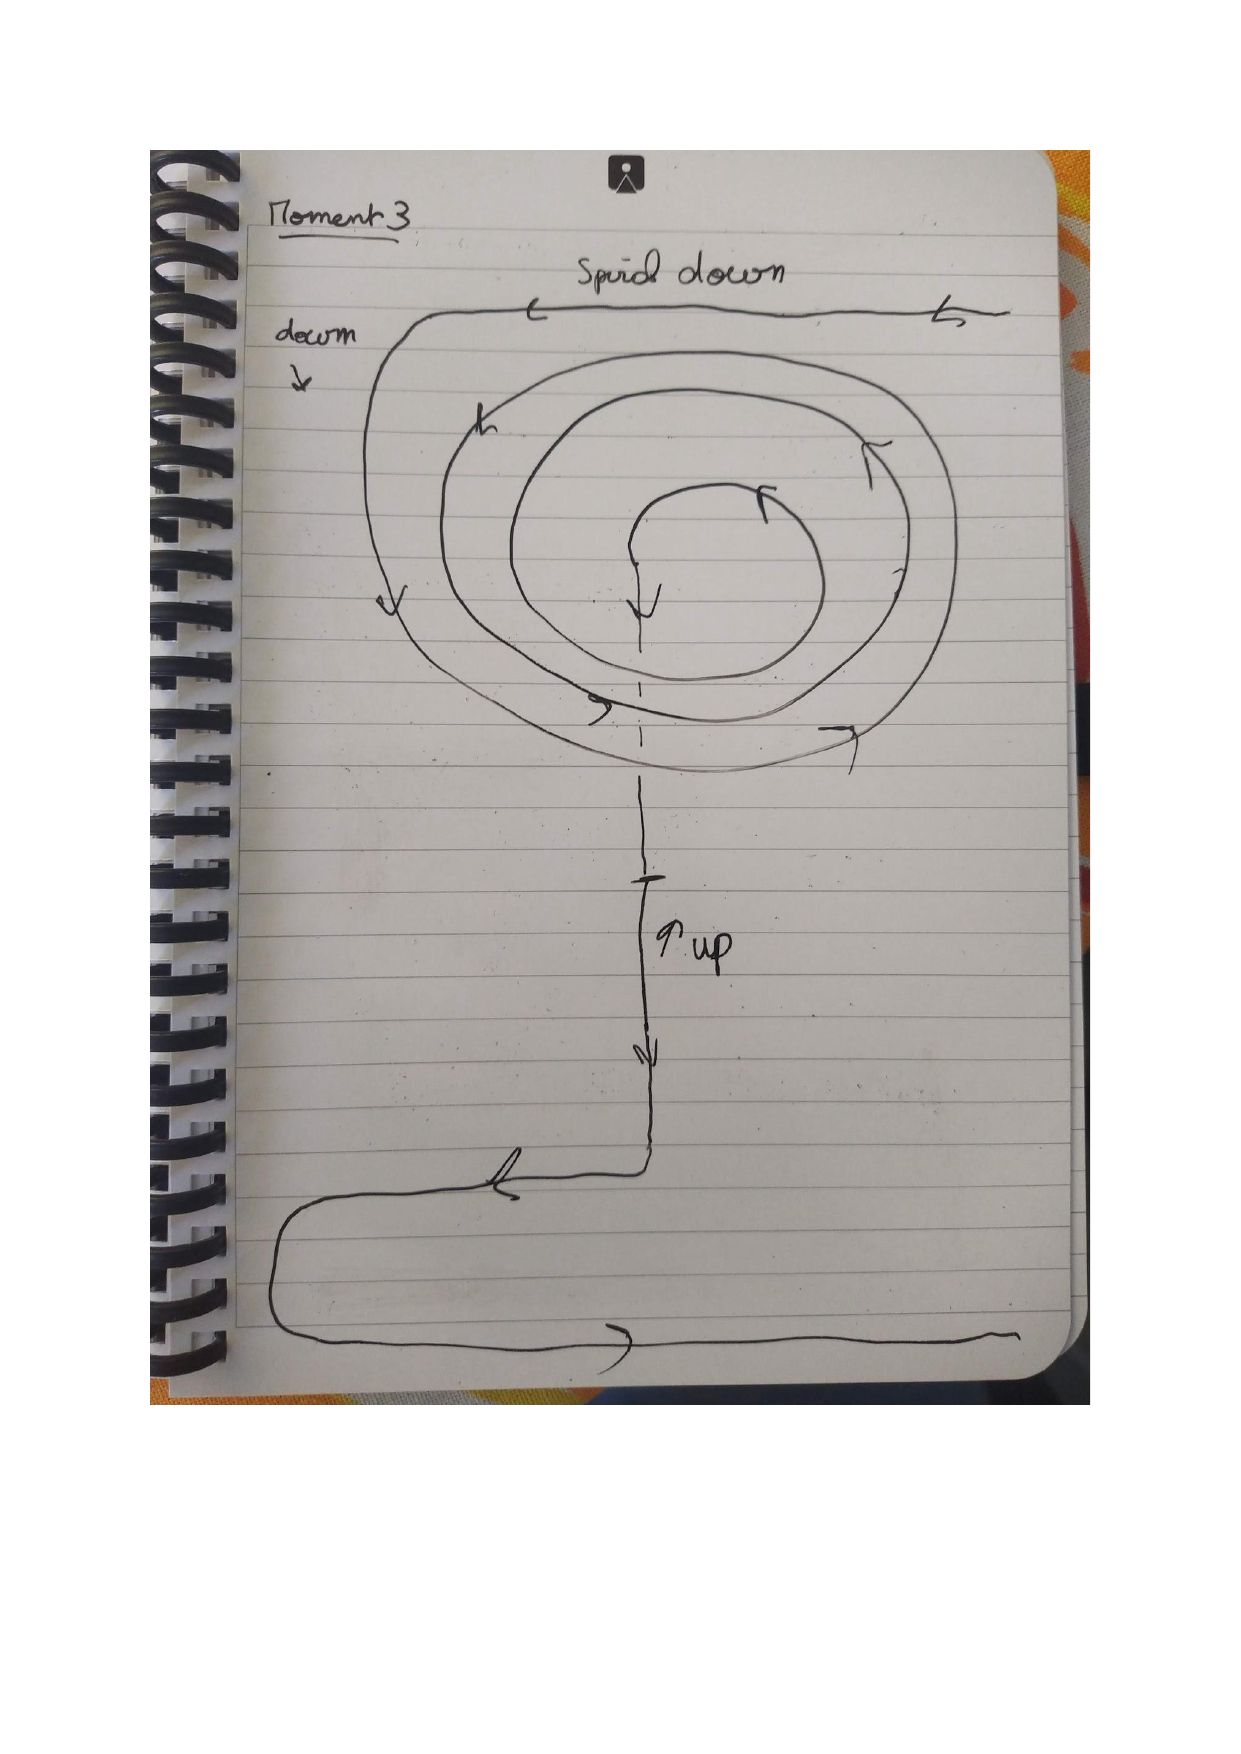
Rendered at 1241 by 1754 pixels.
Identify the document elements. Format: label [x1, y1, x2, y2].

picture [150, 150, 1091, 1405]
